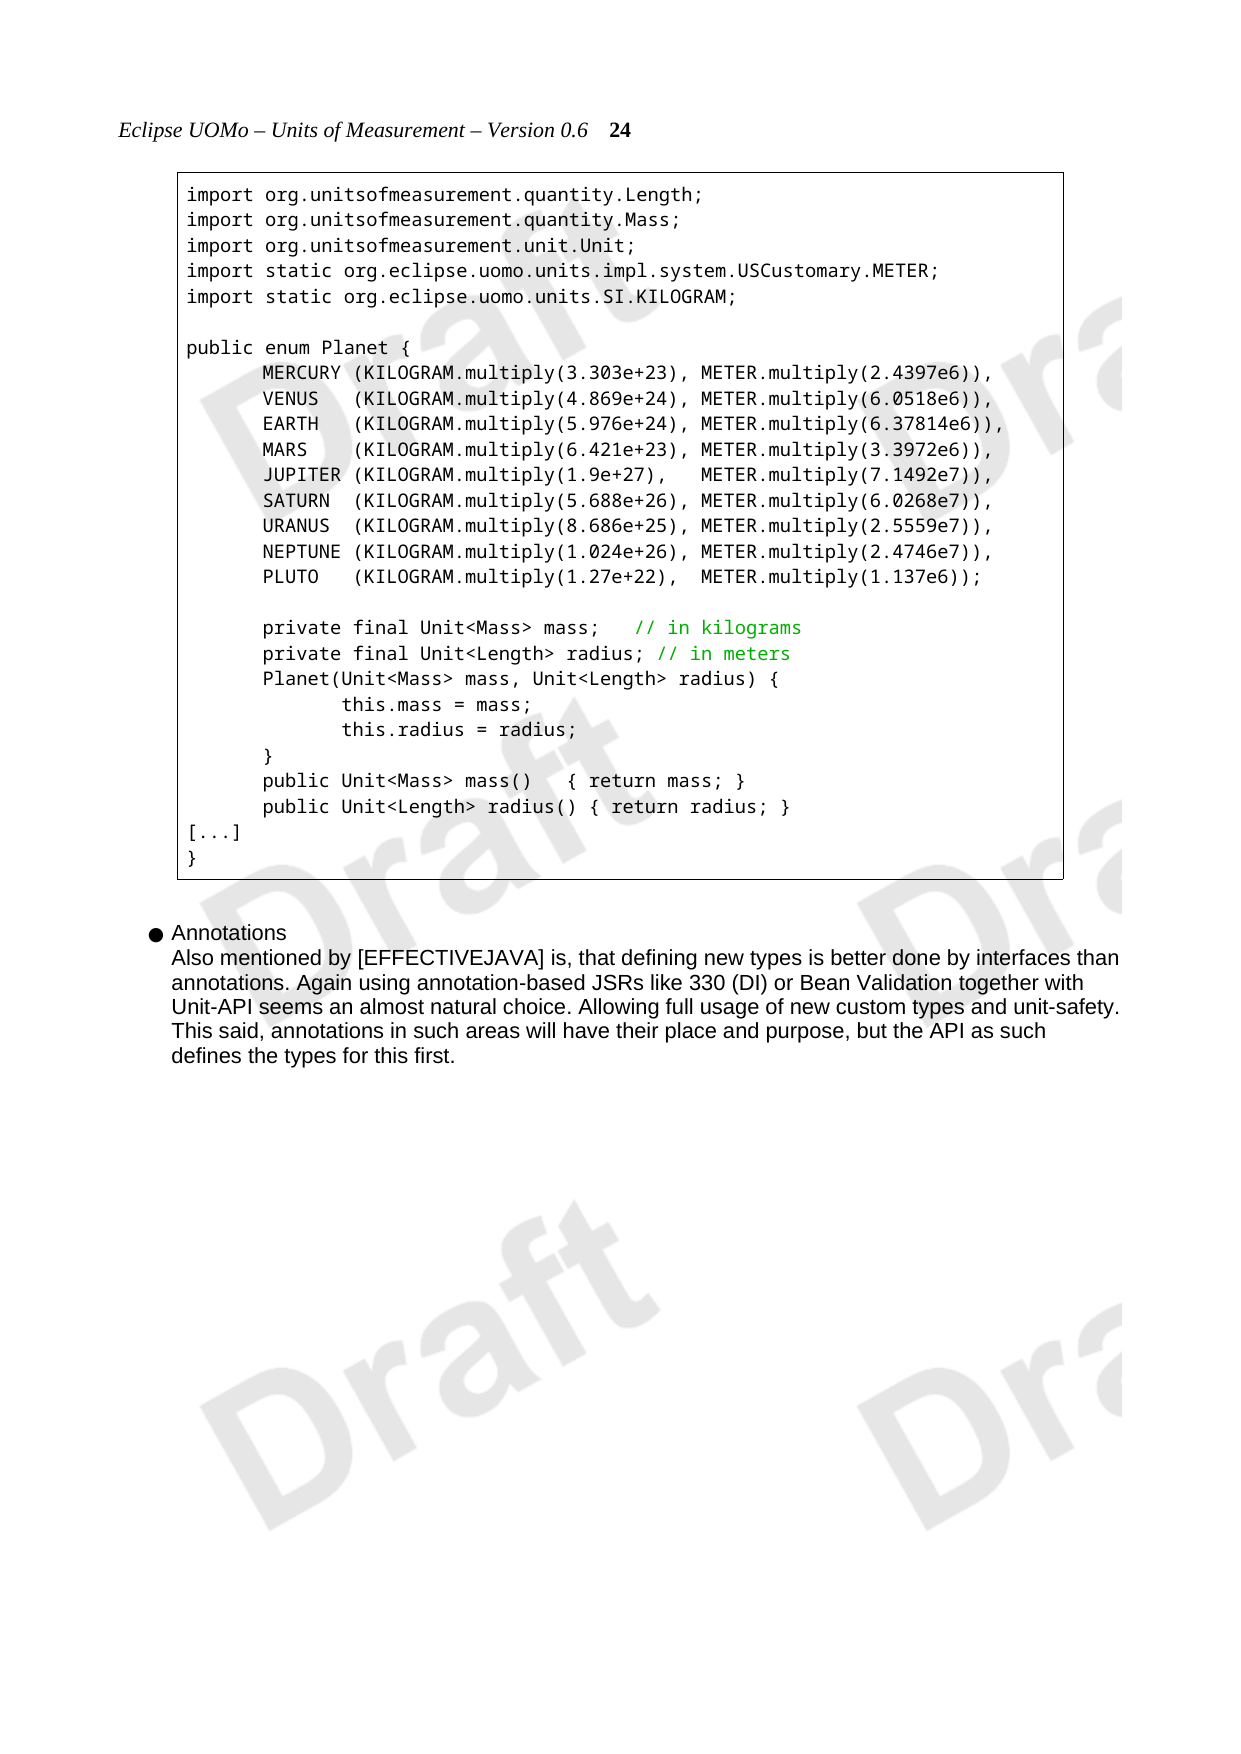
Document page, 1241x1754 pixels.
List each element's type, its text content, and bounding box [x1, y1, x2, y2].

text } [178, 835, 1063, 879]
text } [178, 733, 1063, 759]
text import static org.eclipse.uomo.units.impl.system.USCustomary.METER; [178, 248, 1063, 274]
text private final Unit<Mass> mass; // in kilograms [178, 606, 1063, 631]
text EARTH (KILOGRAM.multiply(5.976e+24), METER.multiply(6.37814e6)), [178, 402, 1063, 427]
text import org.unitsofmeasurement.quantity.Mass; [178, 197, 1063, 223]
list Annotations Also mentioned by [EFFECTIVEJAVA] is, that defining new types is better done by interfaces than annotations. Again using annotation-based JSRs like 330 (DI) or Bean Validation together with Unit-API seems an almost natural choice. Allowing full usage of new custom types and unit-safety. This said, annotations in such areas will have their place and purpose, but the API as such defines the types for this first. [148, 920, 1122, 1092]
text this.mass = mass; [178, 682, 1063, 708]
text JUPITER (KILOGRAM.multiply(1.9e+27), METER.multiply(7.1492e7)), [178, 453, 1063, 478]
text import org.unitsofmeasurement.unit.Unit; [178, 223, 1063, 248]
text public enum Planet { [178, 325, 1063, 351]
text SATURN (KILOGRAM.multiply(5.688e+26), METER.multiply(6.0268e7)), [178, 478, 1063, 504]
text this.radius = radius; [178, 708, 1063, 733]
text import org.unitsofmeasurement.quantity.Length; [178, 173, 1063, 197]
text URANUS (KILOGRAM.multiply(8.686e+25), METER.multiply(2.5559e7)), [178, 504, 1063, 529]
text import static org.eclipse.uomo.units.SI.KILOGRAM; [178, 274, 1063, 308]
text MARS (KILOGRAM.multiply(6.421e+23), METER.multiply(3.3972e6)), [178, 427, 1063, 453]
picture [118, 117, 1122, 1636]
text public Unit<Mass> mass() { return mass; } [178, 759, 1063, 784]
text Planet(Unit<Mass> mass, Unit<Length> radius) { [178, 657, 1063, 682]
text VENUS (KILOGRAM.multiply(4.869e+24), METER.multiply(6.0518e6)), [178, 376, 1063, 402]
text [...] [178, 810, 1063, 835]
text public Unit<Length> radius() { return radius; } [178, 784, 1063, 810]
text private final Unit<Length> radius; // in meters [178, 631, 1063, 657]
text PLUTO (KILOGRAM.multiply(1.27e+22), METER.multiply(1.137e6)); [178, 555, 1063, 589]
text NEPTUNE (KILOGRAM.multiply(1.024e+26), METER.multiply(2.4746e7)), [178, 529, 1063, 555]
text MERCURY (KILOGRAM.multiply(3.303e+23), METER.multiply(2.4397e6)), [178, 351, 1063, 376]
